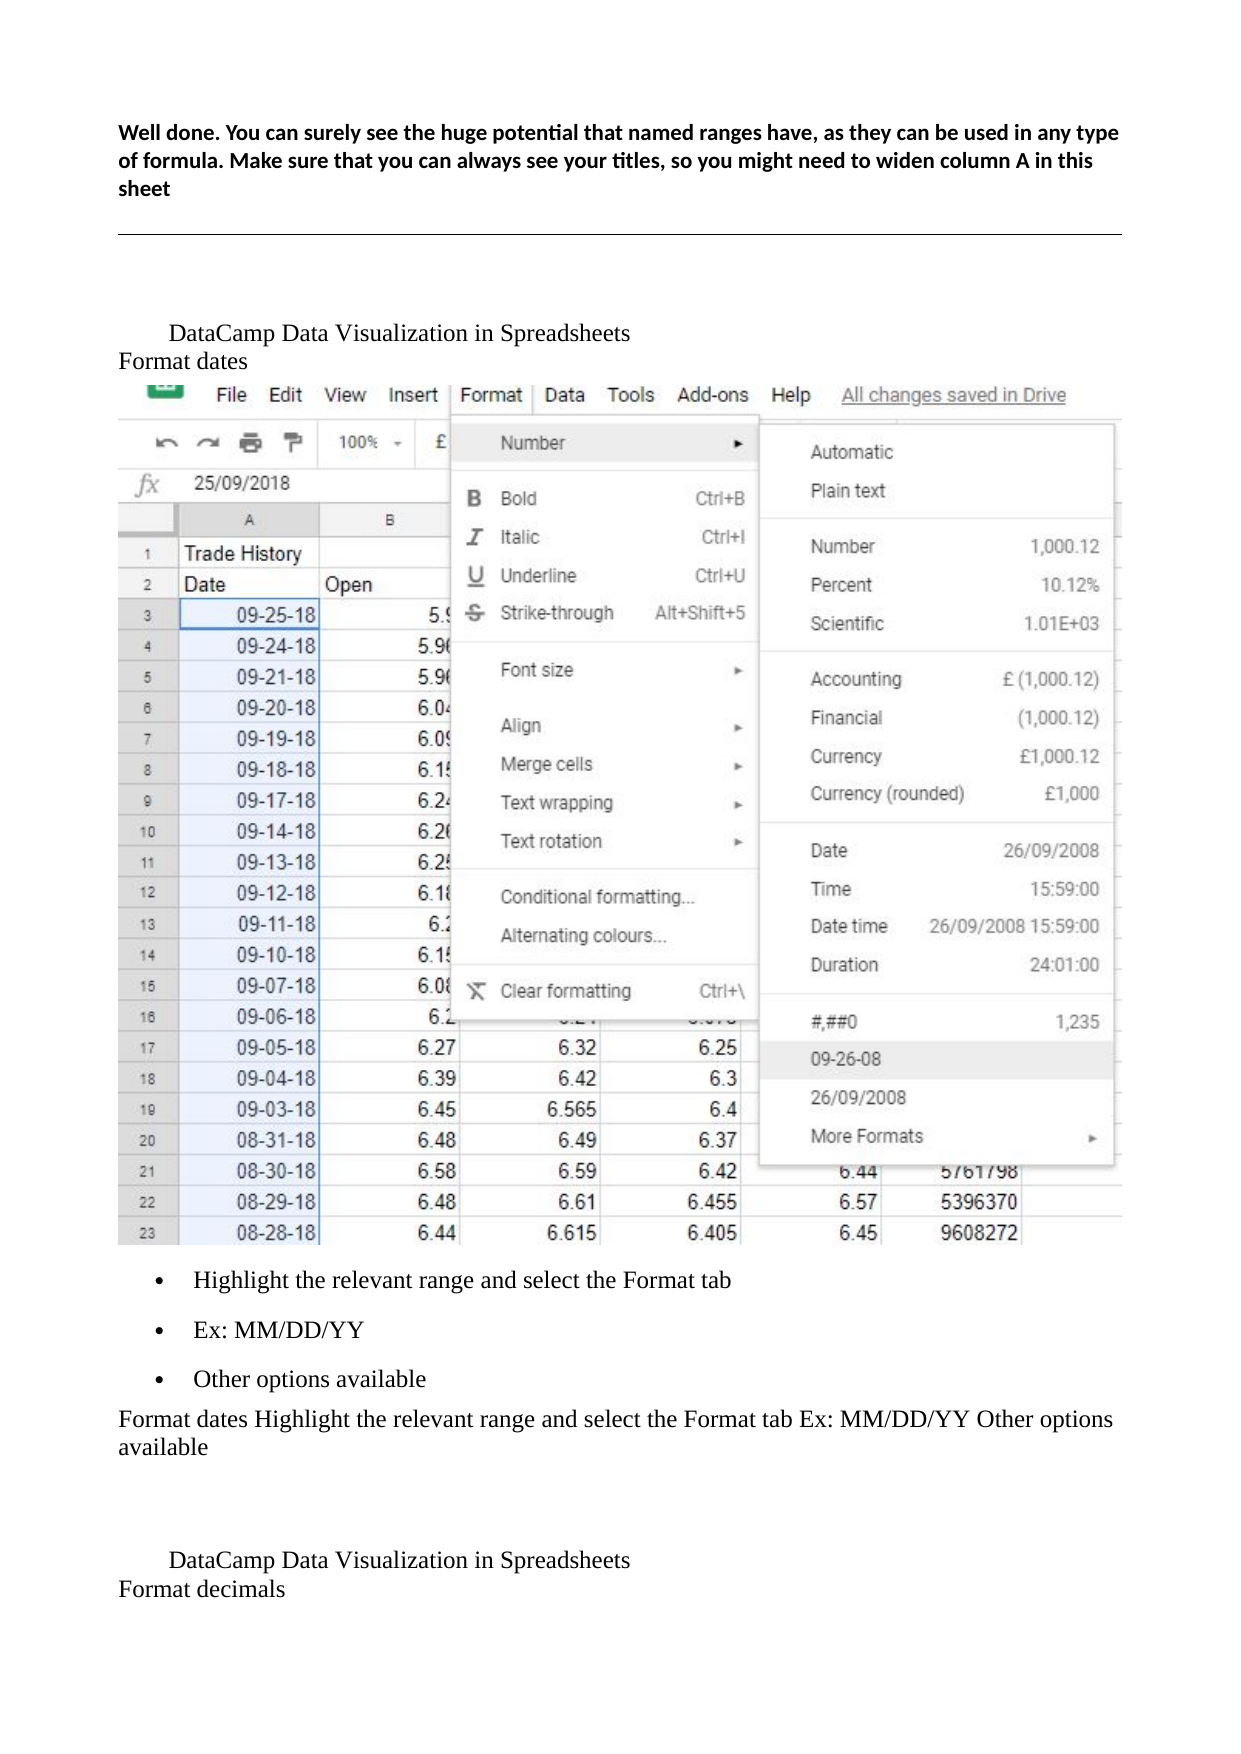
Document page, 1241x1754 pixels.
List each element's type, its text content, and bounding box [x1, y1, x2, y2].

text DataCamp Data Visualization in Spreadsheets [118, 1519, 1122, 1574]
text Well done. You can surely see the huge potential that named ranges have, as they can be used in any type of formula. Make sure that you can always see your titles, so you might need to widen column A in this sheet [118, 118, 1122, 202]
text DataCamp Data Visualization in Spreadsheets [118, 291, 1122, 346]
list Ex: MM/DD/YY [156, 1315, 1122, 1344]
list Other options available [156, 1364, 1122, 1393]
text Format dates Highlight the relevant range and select the Format tab Ex: MM/DD/YY Other options available [118, 1404, 1122, 1461]
text Format decimals [118, 1574, 1122, 1603]
text Format dates [118, 346, 1122, 375]
list Highlight the relevant range and select the Format tab [156, 1265, 1122, 1294]
